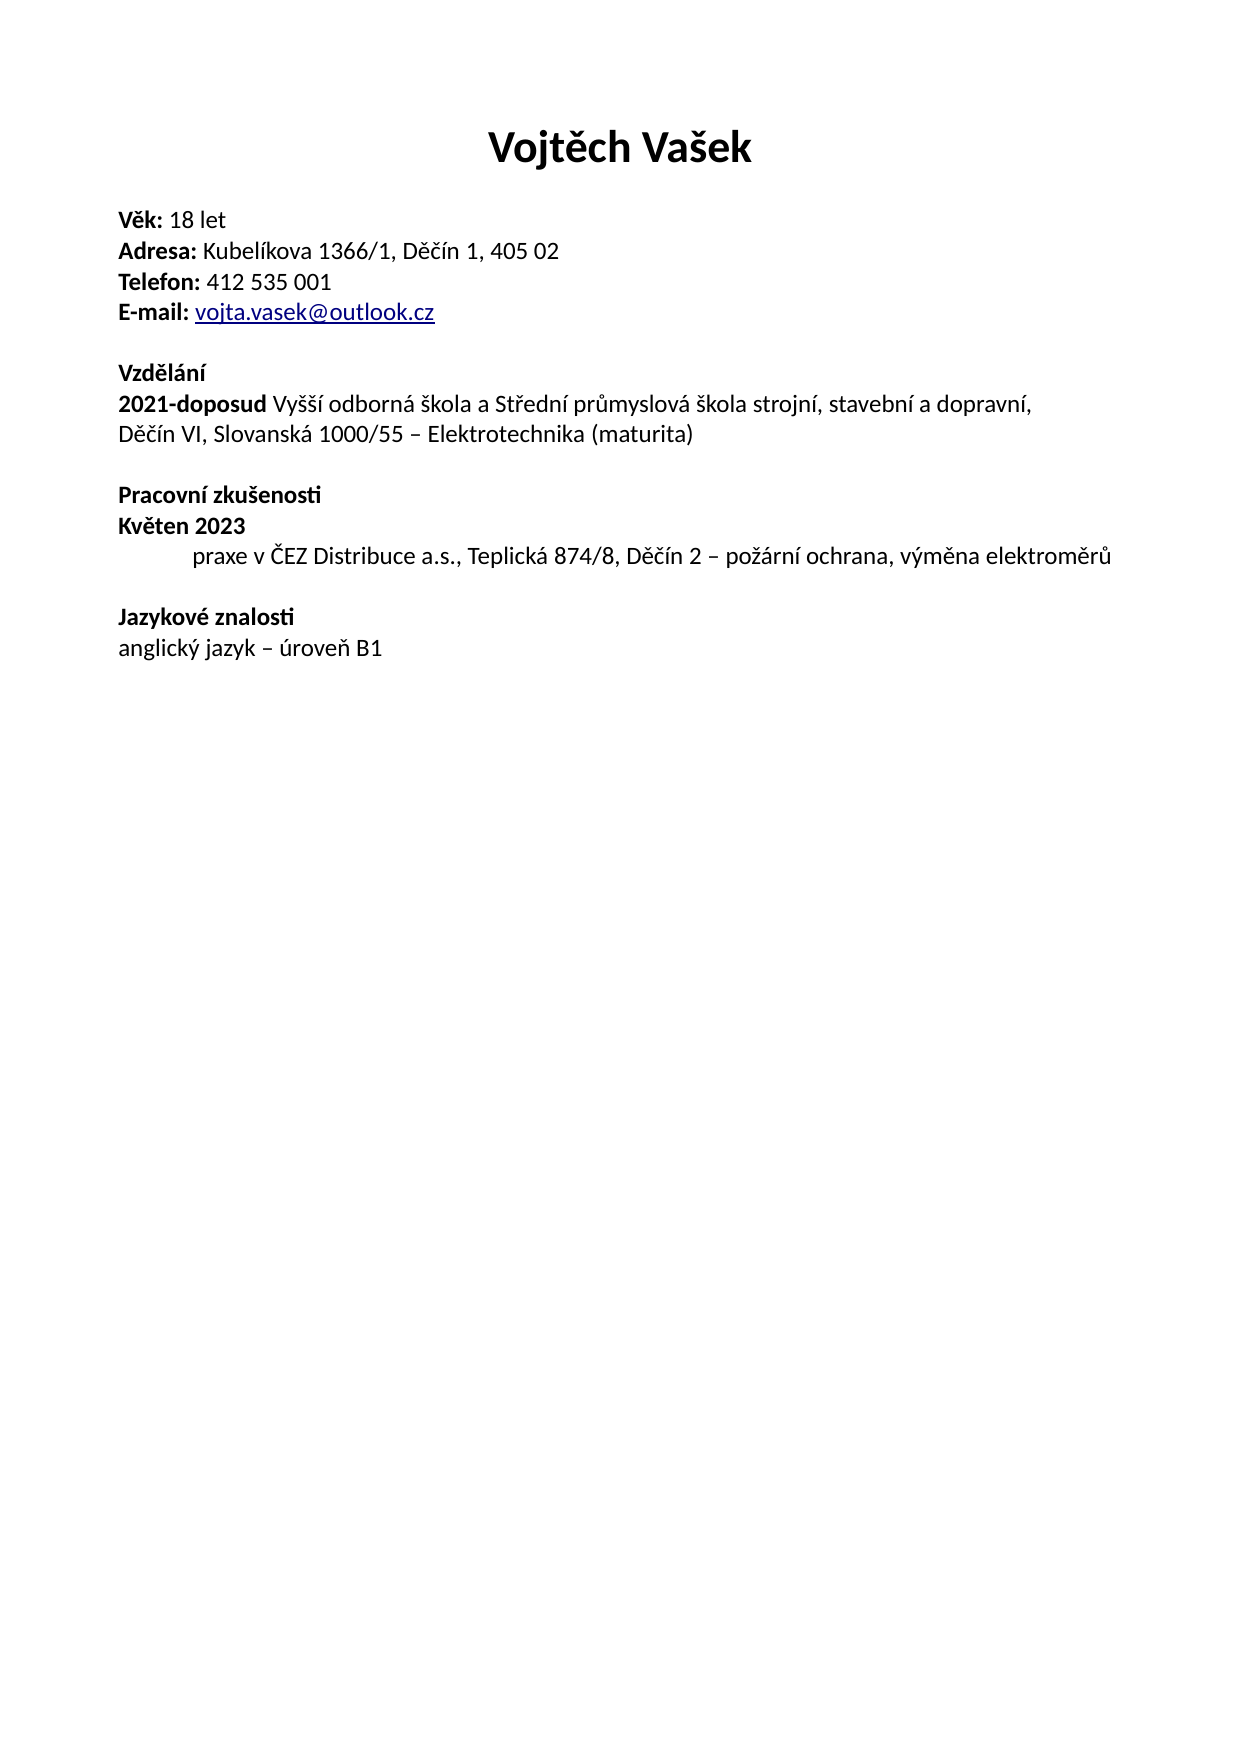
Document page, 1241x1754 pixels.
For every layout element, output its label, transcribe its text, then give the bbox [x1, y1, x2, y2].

text anglický jazyk – úroveň B1 [118, 632, 1122, 662]
text praxe v ČEZ Distribuce a.s., Teplická 874/8, Děčín 2 – požární ochrana, výměna elektroměrů [118, 540, 1122, 571]
text Věk: 18 let [118, 204, 1122, 235]
text Vojtěch Vašek [118, 118, 1122, 174]
text Vzdělání [118, 357, 1122, 388]
text Pracovní zkušenosti [118, 479, 1122, 510]
text E-mail: vojta.vasek@outlook.cz [118, 296, 1122, 327]
text Telefon: 412 535 001 [118, 266, 1122, 296]
text 2021-doposud Vyšší odborná škola a Střední průmyslová škola strojní, stavební a dopravní, Děčín VI, Slovanská 1000/55 – Elektrotechnika (maturita) [118, 388, 1122, 449]
text Květen 2023 [118, 510, 1122, 540]
text Jazykové znalosti [118, 601, 1122, 632]
text Adresa: Kubelíkova 1366/1, Děčín 1, 405 02 [118, 235, 1122, 266]
